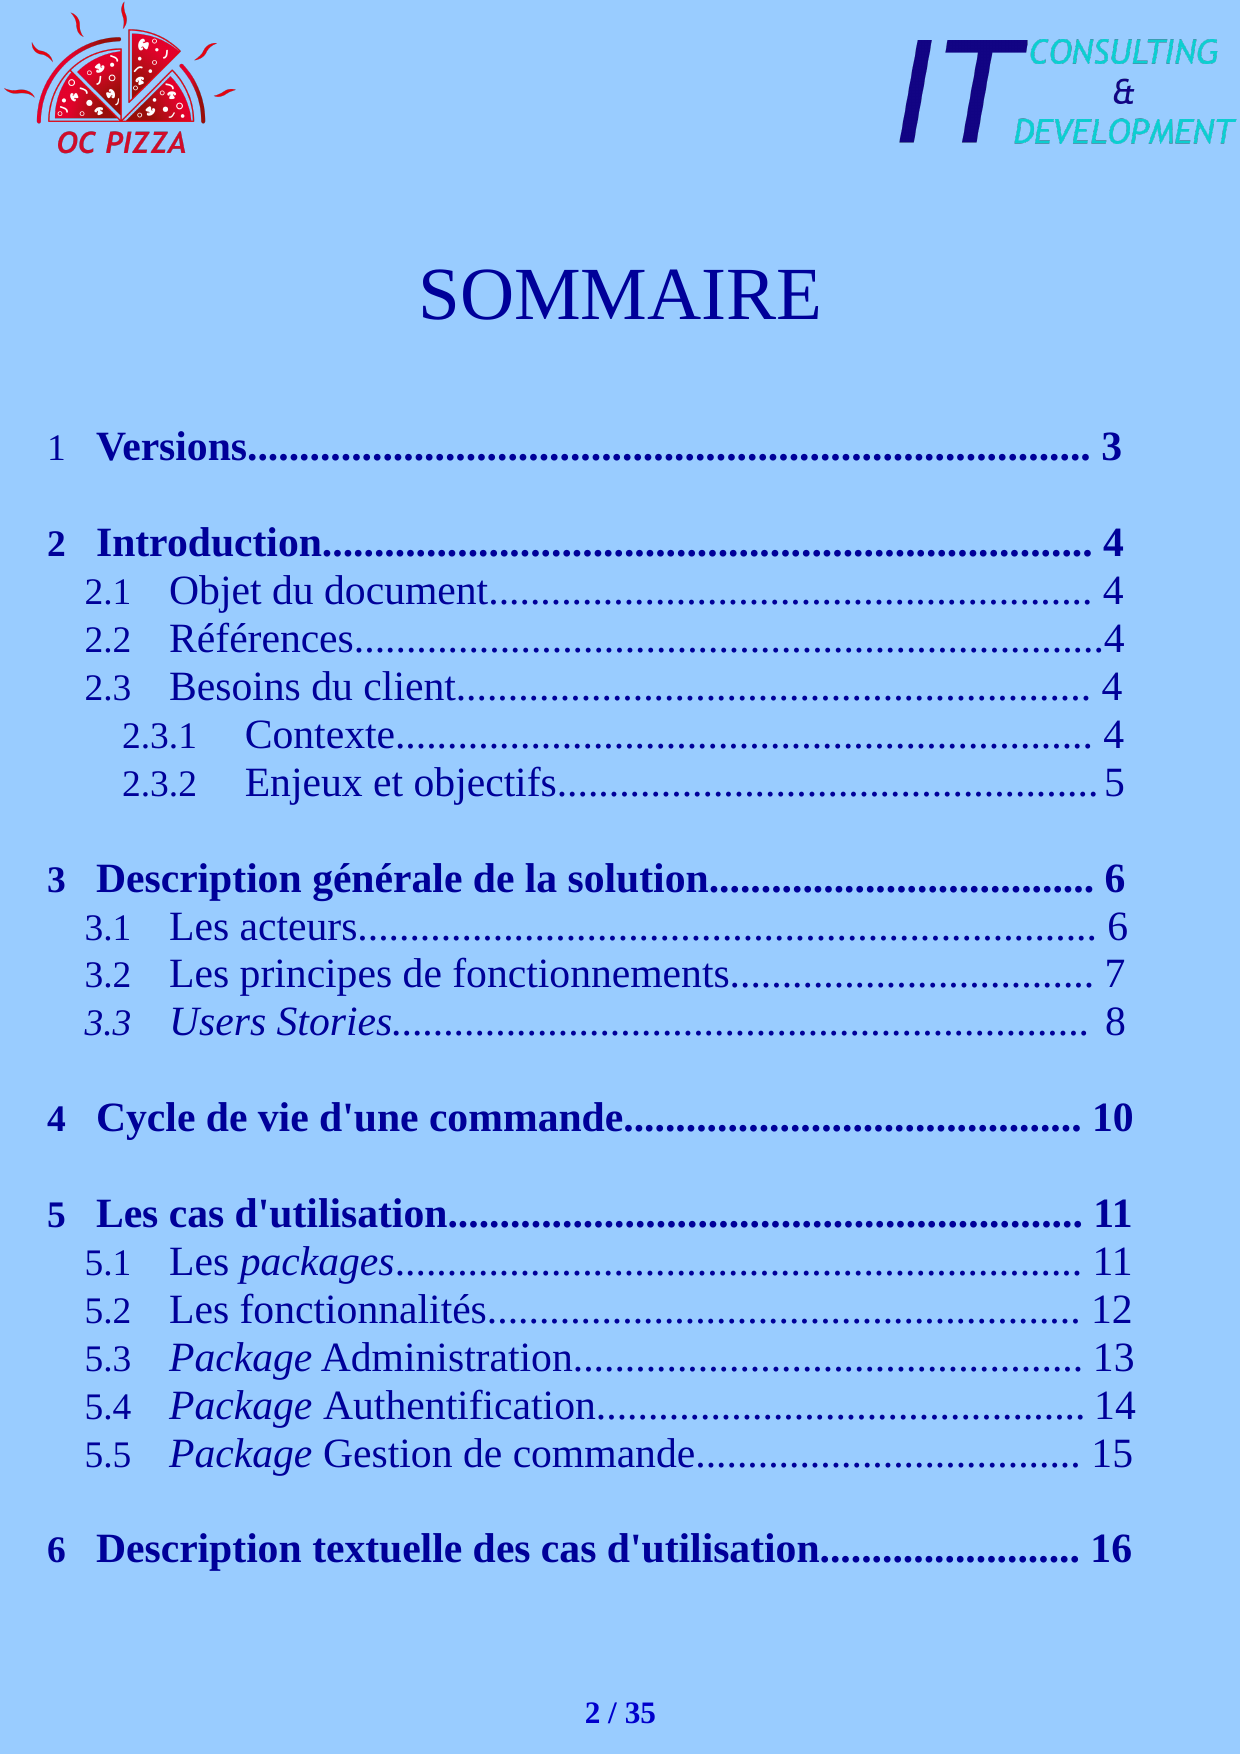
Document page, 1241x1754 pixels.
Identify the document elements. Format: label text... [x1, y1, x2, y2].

list Description textuelle des cas d'utilisation......................... 16 [22, 1524, 1240, 1572]
list Les principes de fonctionnements................................... 7 [21, 949, 1240, 997]
list Description générale de la solution..................................... 6 [22, 853, 1240, 901]
text SOMMAIRE [0, 249, 1240, 336]
picture [884, 21, 1240, 163]
list Package Gestion de commande..................................... 15 [21, 1428, 1240, 1524]
list Cycle de vie d'une commande............................................ 10 [22, 1093, 1240, 1188]
list Users Stories................................................................... 8 [21, 997, 1240, 1093]
list Les acteurs....................................................................... 6 [21, 901, 1240, 949]
list Package Administration................................................. 13 [21, 1332, 1240, 1380]
list Les fonctionnalités......................................................... 12 [21, 1284, 1240, 1332]
list Les packages.................................................................. 11 [21, 1236, 1240, 1284]
list Les cas d'utilisation............................................................. 11 [22, 1188, 1240, 1236]
list Références........................................................................4 [21, 613, 1240, 661]
list Introduction.......................................................................... 4 [22, 518, 1240, 566]
picture [0, 0, 237, 163]
list Enjeux et objectifs.................................................... 5 [23, 757, 1240, 853]
list Objet du document.......................................................... 4 [21, 566, 1240, 613]
list Contexte................................................................... 4 [23, 709, 1240, 757]
list Besoins du client............................................................. 4 [21, 661, 1240, 709]
list Package Authentification............................................... 14 [21, 1380, 1240, 1428]
list Versions................................................................................. 3 [22, 422, 1240, 518]
